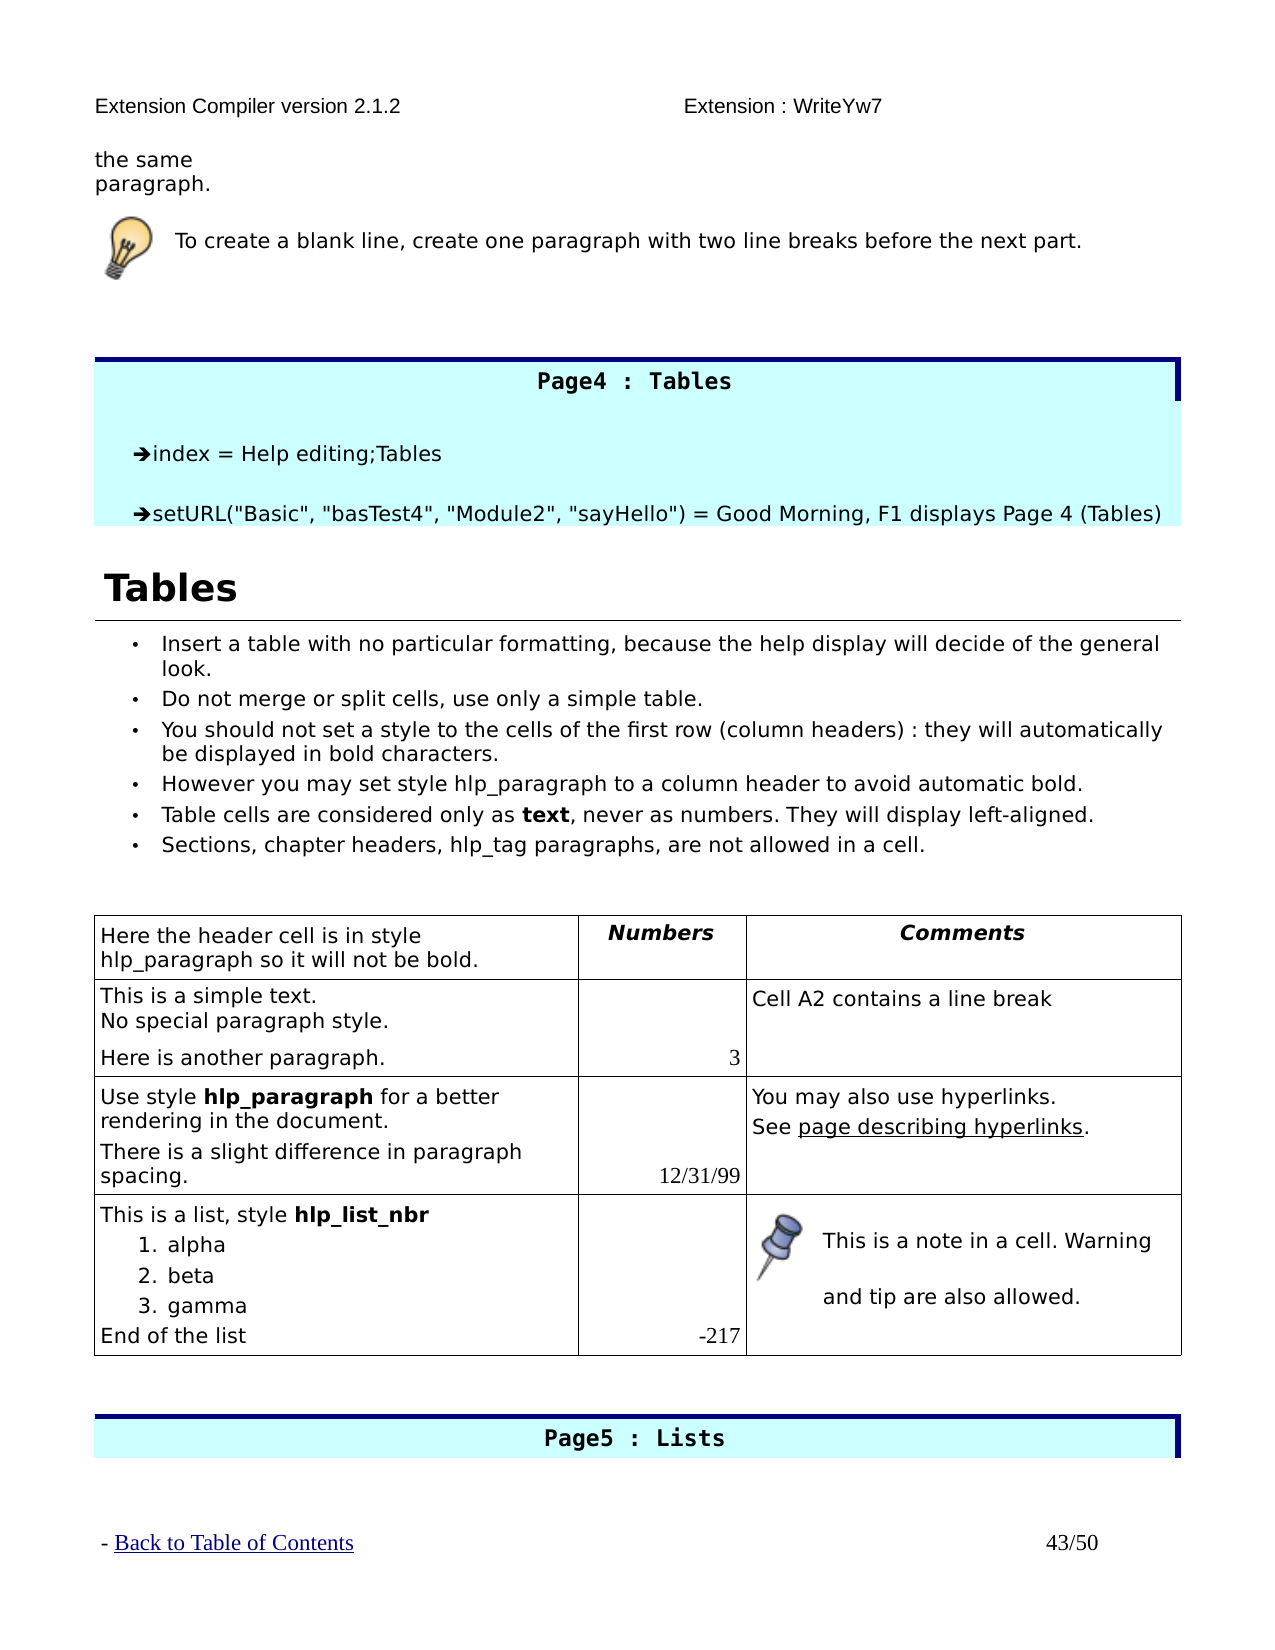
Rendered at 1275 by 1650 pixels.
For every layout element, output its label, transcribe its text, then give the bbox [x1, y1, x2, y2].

picture [752, 1212, 808, 1284]
list However you may set style hlp_paragraph to a column header to avoid automatic bold. [132, 772, 1181, 797]
list You should not set a style to the cells of the first row (column headers) : they will automatically be displayed in bold characters. [132, 717, 1181, 766]
text the same paragraph. [94, 147, 1181, 196]
text Page5 : Lists [94, 1415, 1175, 1458]
table_header Numbers [579, 916, 746, 978]
text Page4 : Tables [94, 358, 1175, 401]
table_header Comments [747, 916, 1181, 978]
table_cell This is a simple text. No special paragraph style. Here is another paragraph. [95, 980, 578, 1076]
list Sections, chapter headers, hlp_tag paragraphs, are not allowed in a cell. [132, 833, 1181, 857]
list setURL("Basic", "basTest4", "Module2", "sayHello") = Good Morning, F1 displays Page 4 (Tables) [94, 502, 1181, 526]
table_cell Use style hlp_paragraph for a better rendering in the document. There is a slight difference in paragraph spacing. [95, 1077, 578, 1194]
list Do not merge or split cells, use only a simple table. [132, 687, 1181, 712]
list index = Help editing;Tables [94, 442, 1181, 466]
list Insert a table with no particular formatting, because the help display will decide of the general look. [132, 632, 1181, 681]
picture [95, 212, 163, 285]
table_cell You may also use hyperlinks. See page describing hyperlinks. [747, 1077, 1181, 1194]
table_cell Cell A2 contains a line break [747, 980, 1181, 1076]
list Table cells are considered only as text, never as numbers. They will display left-aligned. [132, 803, 1181, 827]
table_cell 3 [579, 980, 746, 1076]
table_cell -217 [579, 1195, 746, 1354]
table_cell 31.12.99 [579, 1077, 746, 1194]
table_cell This is a list, style hlp_list_nbr alpha beta gamma End of the list [95, 1195, 578, 1354]
table_cell This is a note in a cell. Warning and tip are also allowed. [747, 1195, 1181, 1354]
table_header Here the header cell is in style hlp_paragraph so it will not be bold. [95, 916, 578, 978]
list To create a blank line, create one paragraph with two line breaks before the next part. [94, 211, 1181, 286]
text Tables [94, 557, 1181, 620]
